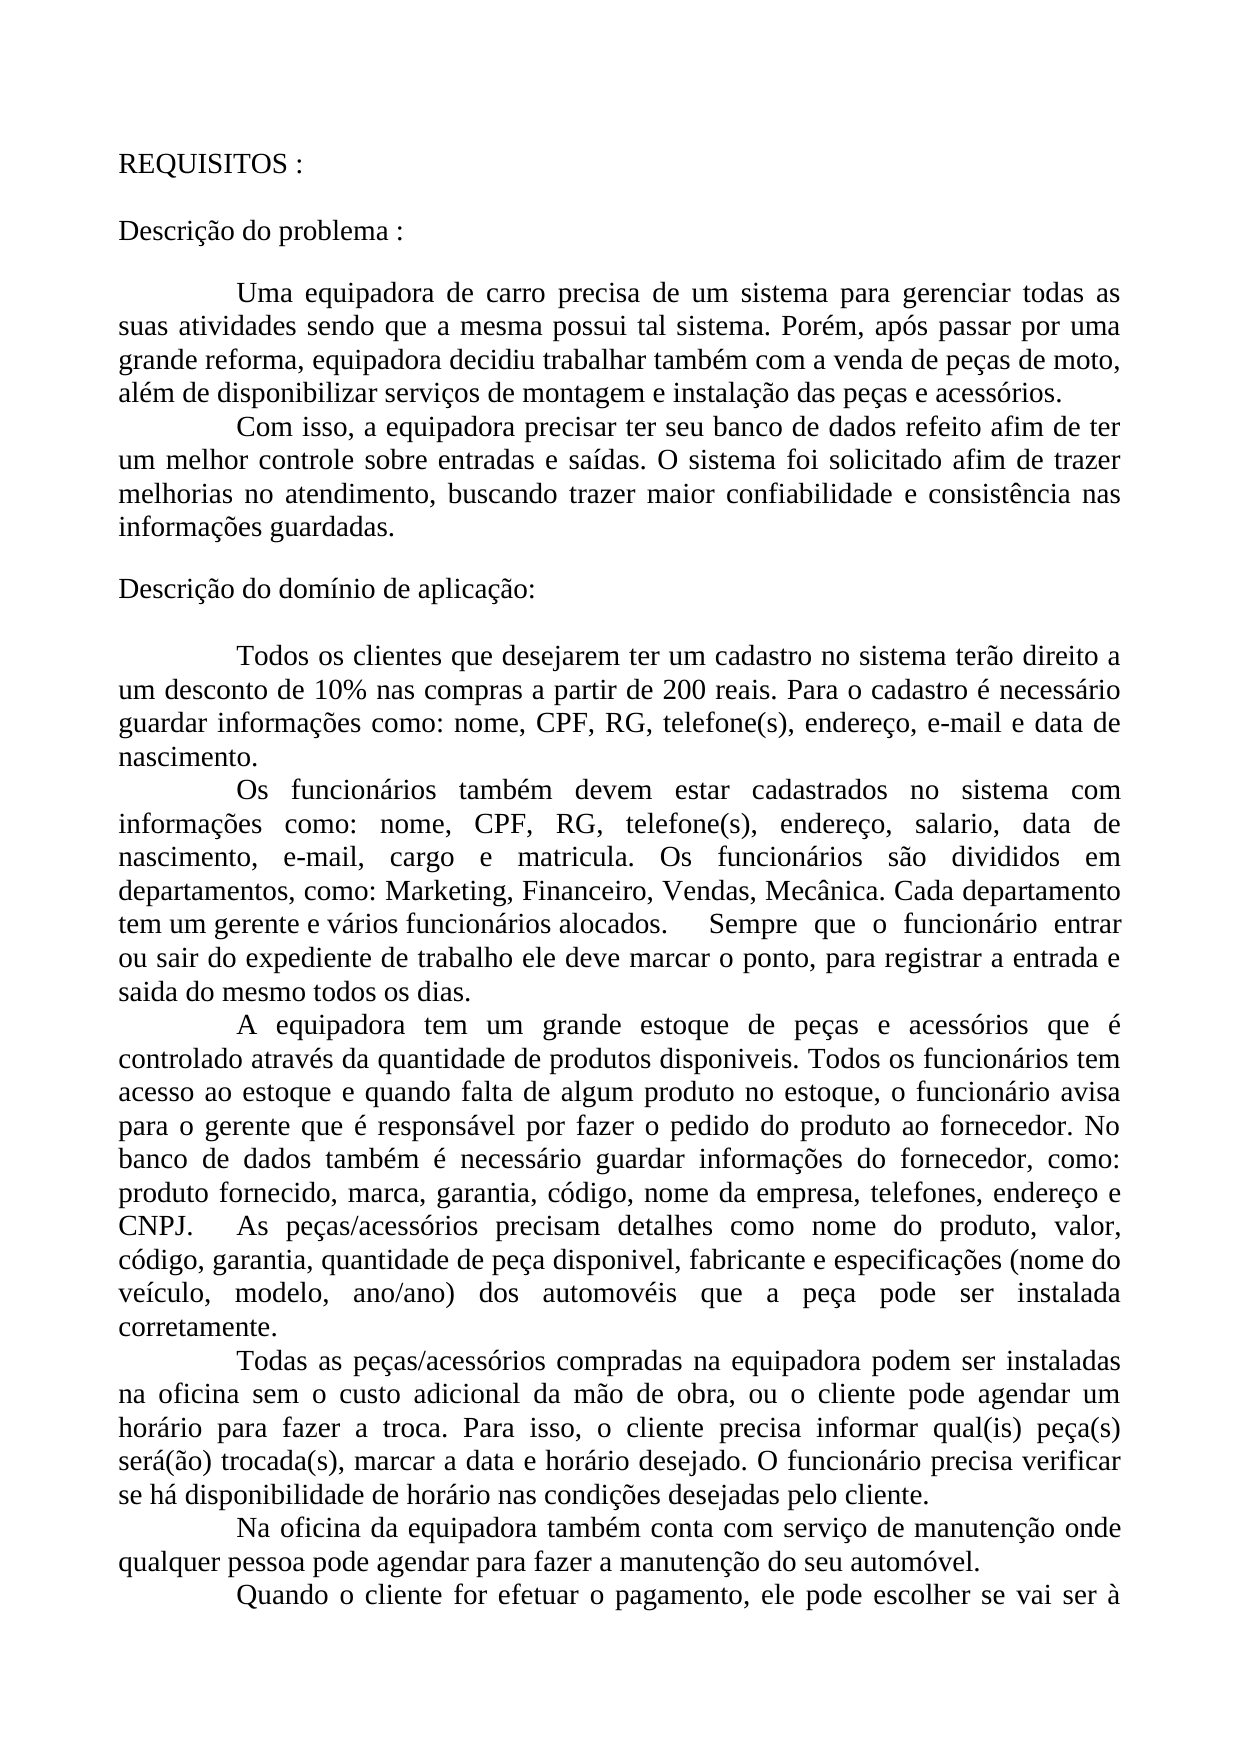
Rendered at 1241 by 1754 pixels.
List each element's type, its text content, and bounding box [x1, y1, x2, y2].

text Os funcionários também devem estar cadastrados no sistema com informações como: nome, CPF, RG, telefone(s), endereço, salario, data de nascimento, e-mail, cargo e matricula. Os funcionários são divididos em departamentos, como: Marketing, Financeiro, Vendas, Mecânica. Cada departamento tem um gerente e vários funcionários alocados. Sempre que o funcionário entrar ou sair do expediente de trabalho ele deve marcar o ponto, para registrar a entrada e saida do mesmo todos os dias. [118, 772, 1122, 1007]
text Quando o cliente for efetuar o pagamento, ele pode escolher se vai ser à [118, 1577, 1122, 1611]
text Na oficina da equipadora também conta com serviço de manutenção onde qualquer pessoa pode agendar para fazer a manutenção do seu automóvel. [118, 1510, 1122, 1577]
text Com isso, a equipadora precisar ter seu banco de dados refeito afim de ter um melhor controle sobre entradas e saídas. O sistema foi solicitado afim de trazer melhorias no atendimento, buscando trazer maior confiabilidade e consistência nas informações guardadas. [118, 409, 1122, 543]
text Todos os clientes que desejarem ter um cadastro no sistema terão direito a um desconto de 10% nas compras a partir de 200 reais. Para o cadastro é necessário guardar informações como: nome, CPF, RG, telefone(s), endereço, e-mail e data de nascimento. [118, 638, 1122, 772]
text Todas as peças/acessórios compradas na equipadora podem ser instaladas na oficina sem o custo adicional da mão de obra, ou o cliente pode agendar um horário para fazer a troca. Para isso, o cliente precisa informar qual(is) peça(s) será(ão) trocada(s), marcar a data e horário desejado. O funcionário precisa verificar se há disponibilidade de horário nas condições desejadas pelo cliente. [118, 1343, 1122, 1510]
text REQUISITOS : [118, 146, 1122, 180]
text Descrição do domínio de aplicação: [118, 571, 1122, 605]
text Uma equipadora de carro precisa de um sistema para gerenciar todas as suas atividades sendo que a mesma possui tal sistema. Porém, após passar por uma grande reforma, equipadora decidiu trabalhar também com a venda de peças de moto, além de disponibilizar serviços de montagem e instalação das peças e acessórios. [118, 275, 1122, 409]
text Descrição do problema : [118, 213, 1122, 247]
text A equipadora tem um grande estoque de peças e acessórios que é controlado através da quantidade de produtos disponiveis. Todos os funcionários tem acesso ao estoque e quando falta de algum produto no estoque, o funcionário avisa para o gerente que é responsável por fazer o pedido do produto ao fornecedor. No banco de dados também é necessário guardar informações do fornecedor, como: produto fornecido, marca, garantia, código, nome da empresa, telefones, endereço e CNPJ. As peças/acessórios precisam detalhes como nome do produto, valor, código, garantia, quantidade de peça disponivel, fabricante e especificações (nome do veículo, modelo, ano/ano) dos automovéis que a peça pode ser instalada corretamente. [118, 1007, 1122, 1343]
